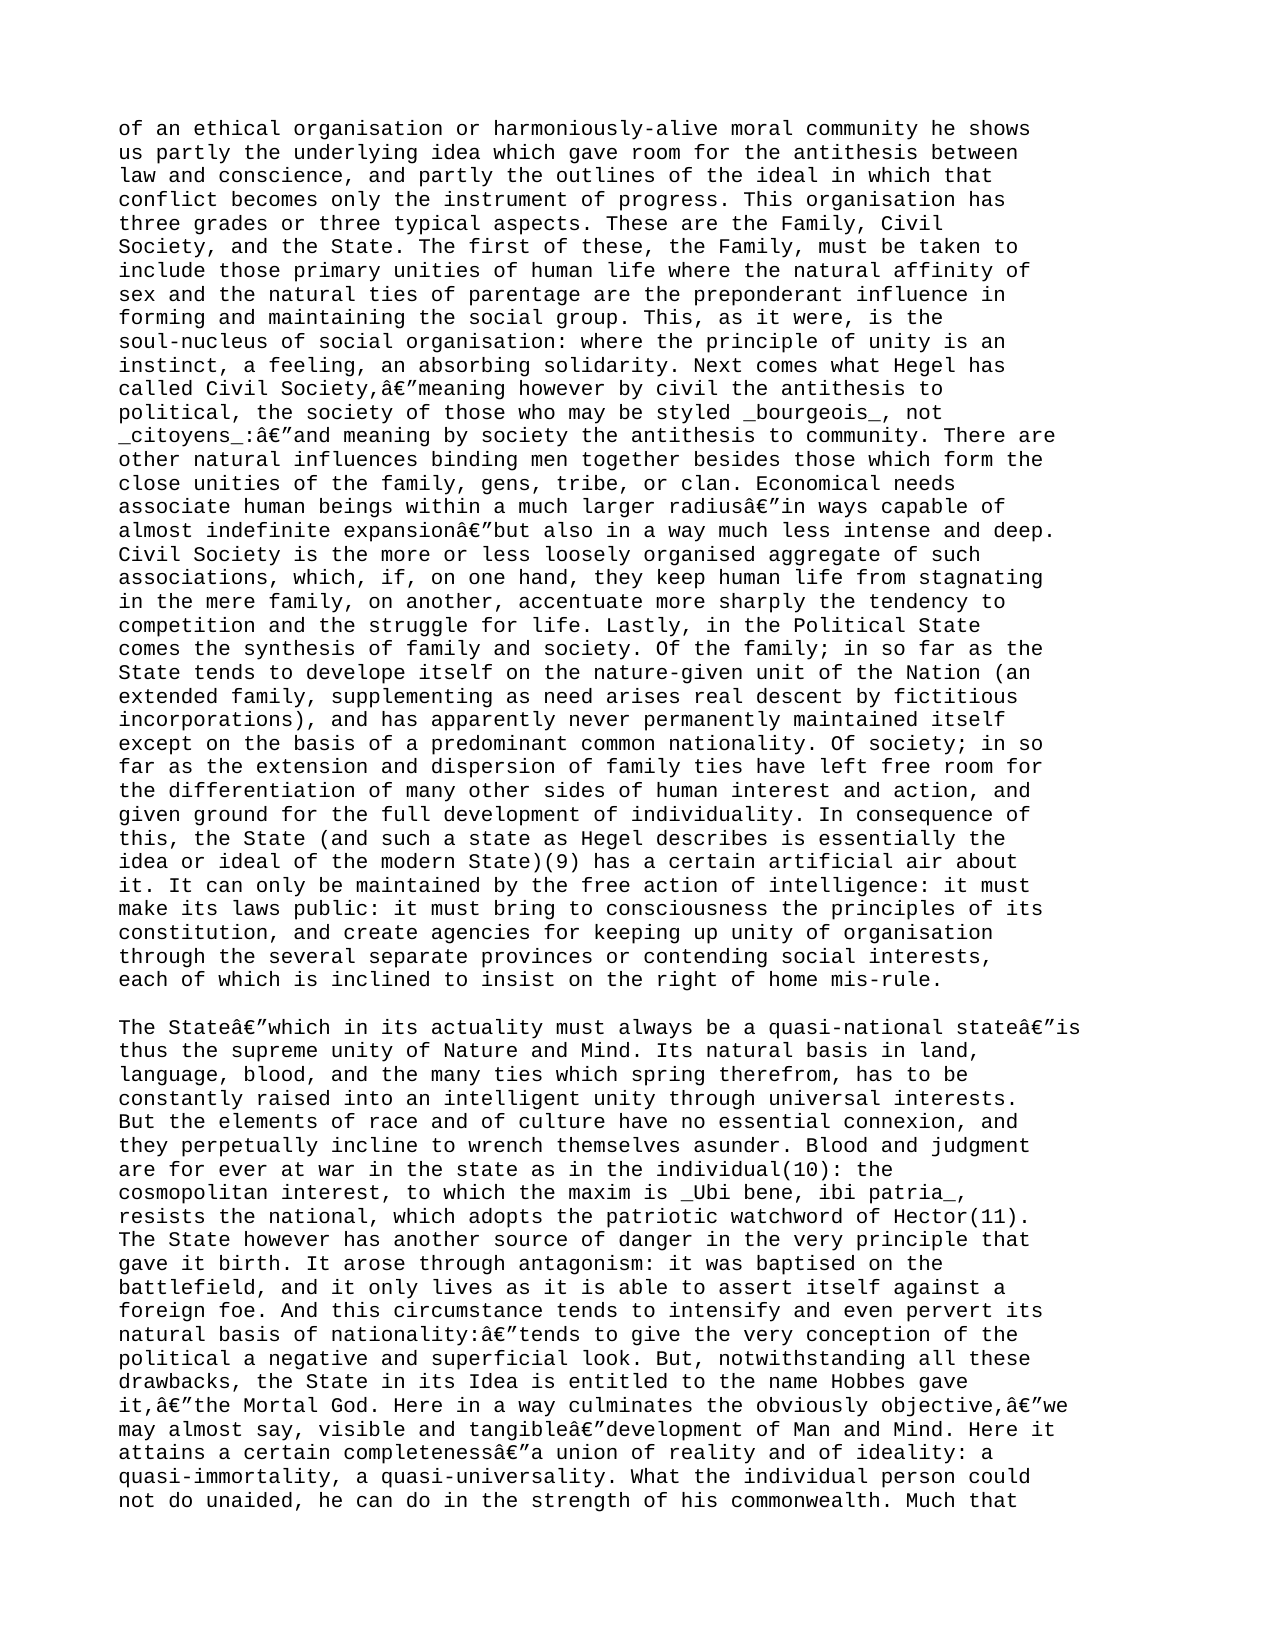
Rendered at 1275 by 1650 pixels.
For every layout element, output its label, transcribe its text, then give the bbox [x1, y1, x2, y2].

text incorporations), and has apparently never permanently maintained itself [118, 709, 1157, 733]
text may almost say, visible and tangibleâ€”development of Man and Mind. Here it [118, 1419, 1157, 1442]
text three grades or three typical aspects. These are the Family, Civil [118, 213, 1157, 236]
text called Civil Society,â€”meaning however by civil the antithesis to [118, 378, 1157, 402]
text The State however has another source of danger in the very principle that [118, 1229, 1157, 1253]
text sex and the natural ties of parentage are the preponderant influence in [118, 284, 1157, 307]
text natural basis of nationality:â€”tends to give the very conception of the [118, 1324, 1157, 1348]
text idea or ideal of the modern State)(9) has a certain artificial air about [118, 851, 1157, 875]
text resists the national, which adopts the patriotic watchword of Hector(11). [118, 1206, 1157, 1229]
text almost indefinite expansionâ€”but also in a way much less intense and deep. [118, 520, 1157, 544]
text Civil Society is the more or less loosely organised aggregate of such [118, 544, 1157, 567]
text this, the State (and such a state as Hegel describes is essentially the [118, 827, 1157, 851]
text gave it birth. It arose through antagonism: it was baptised on the [118, 1253, 1157, 1277]
text the differentiation of many other sides of human interest and action, and [118, 780, 1157, 804]
text close unities of the family, gens, tribe, or clan. Economical needs [118, 473, 1157, 496]
text it. It can only be maintained by the free action of intelligence: it must [118, 875, 1157, 898]
text extended family, supplementing as need arises real descent by fictitious [118, 686, 1157, 709]
text associate human beings within a much larger radiusâ€”in ways capable of [118, 496, 1157, 520]
text except on the basis of a predominant common nationality. Of society; in so [118, 733, 1157, 757]
text through the several separate provinces or contending social interests, [118, 946, 1157, 969]
text comes the synthesis of family and society. Of the family; in so far as the [118, 638, 1157, 662]
text attains a certain completenessâ€”a union of reality and of ideality: a [118, 1442, 1157, 1466]
text foreign foe. And this circumstance tends to intensify and even pervert its [118, 1300, 1157, 1324]
text they perpetually incline to wrench themselves asunder. Blood and judgment [118, 1135, 1157, 1158]
text drawbacks, the State in its Idea is entitled to the name Hobbes gave [118, 1371, 1157, 1395]
text forming and maintaining the social group. This, as it were, is the [118, 307, 1157, 331]
text thus the supreme unity of Nature and Mind. Its natural basis in land, [118, 1040, 1157, 1064]
text cosmopolitan interest, to which the maxim is _Ubi bene, ibi patria_, [118, 1182, 1157, 1206]
text language, blood, and the many ties which spring therefrom, has to be [118, 1064, 1157, 1088]
text other natural influences binding men together besides those which form the [118, 449, 1157, 473]
text _citoyens_:â€”and meaning by society the antithesis to community. There are [118, 426, 1157, 449]
text are for ever at war in the state as in the individual(10): the [118, 1158, 1157, 1182]
text But the elements of race and of culture have no essential connexion, and [118, 1111, 1157, 1135]
text of an ethical organisation or harmoniously-alive moral community he shows [118, 118, 1157, 142]
text political, the society of those who may be styled _bourgeois_, not [118, 402, 1157, 426]
text soul-nucleus of social organisation: where the principle of unity is an [118, 331, 1157, 354]
text conflict becomes only the instrument of progress. This organisation has [118, 189, 1157, 213]
text constantly raised into an intelligent unity through universal interests. [118, 1088, 1157, 1111]
text Society, and the State. The first of these, the Family, must be taken to [118, 236, 1157, 260]
text instinct, a feeling, an absorbing solidarity. Next comes what Hegel has [118, 354, 1157, 378]
text competition and the struggle for life. Lastly, in the Political State [118, 615, 1157, 638]
text battlefield, and it only lives as it is able to assert itself against a [118, 1277, 1157, 1300]
text it,â€”the Mortal God. Here in a way culminates the obviously objective,â€”we [118, 1395, 1157, 1419]
text include those primary unities of human life where the natural affinity of [118, 260, 1157, 284]
text associations, which, if, on one hand, they keep human life from stagnating [118, 567, 1157, 591]
text in the mere family, on another, accentuate more sharply the tendency to [118, 591, 1157, 615]
text constitution, and create agencies for keeping up unity of organisation [118, 922, 1157, 946]
text given ground for the full development of individuality. In consequence of [118, 804, 1157, 827]
text political a negative and superficial look. But, notwithstanding all these [118, 1348, 1157, 1371]
text The Stateâ€”which in its actuality must always be a quasi-national stateâ€”is [118, 1017, 1157, 1040]
text quasi-immortality, a quasi-universality. What the individual person could [118, 1466, 1157, 1489]
text far as the extension and dispersion of family ties have left free room for [118, 757, 1157, 780]
text us partly the underlying idea which gave room for the antithesis between [118, 142, 1157, 165]
text law and conscience, and partly the outlines of the ideal in which that [118, 165, 1157, 189]
text not do unaided, he can do in the strength of his commonwealth. Much that [118, 1489, 1157, 1513]
text each of which is inclined to insist on the right of home mis-rule. [118, 969, 1157, 993]
text State tends to develope itself on the nature-given unit of the Nation (an [118, 662, 1157, 686]
text make its laws public: it must bring to consciousness the principles of its [118, 898, 1157, 922]
